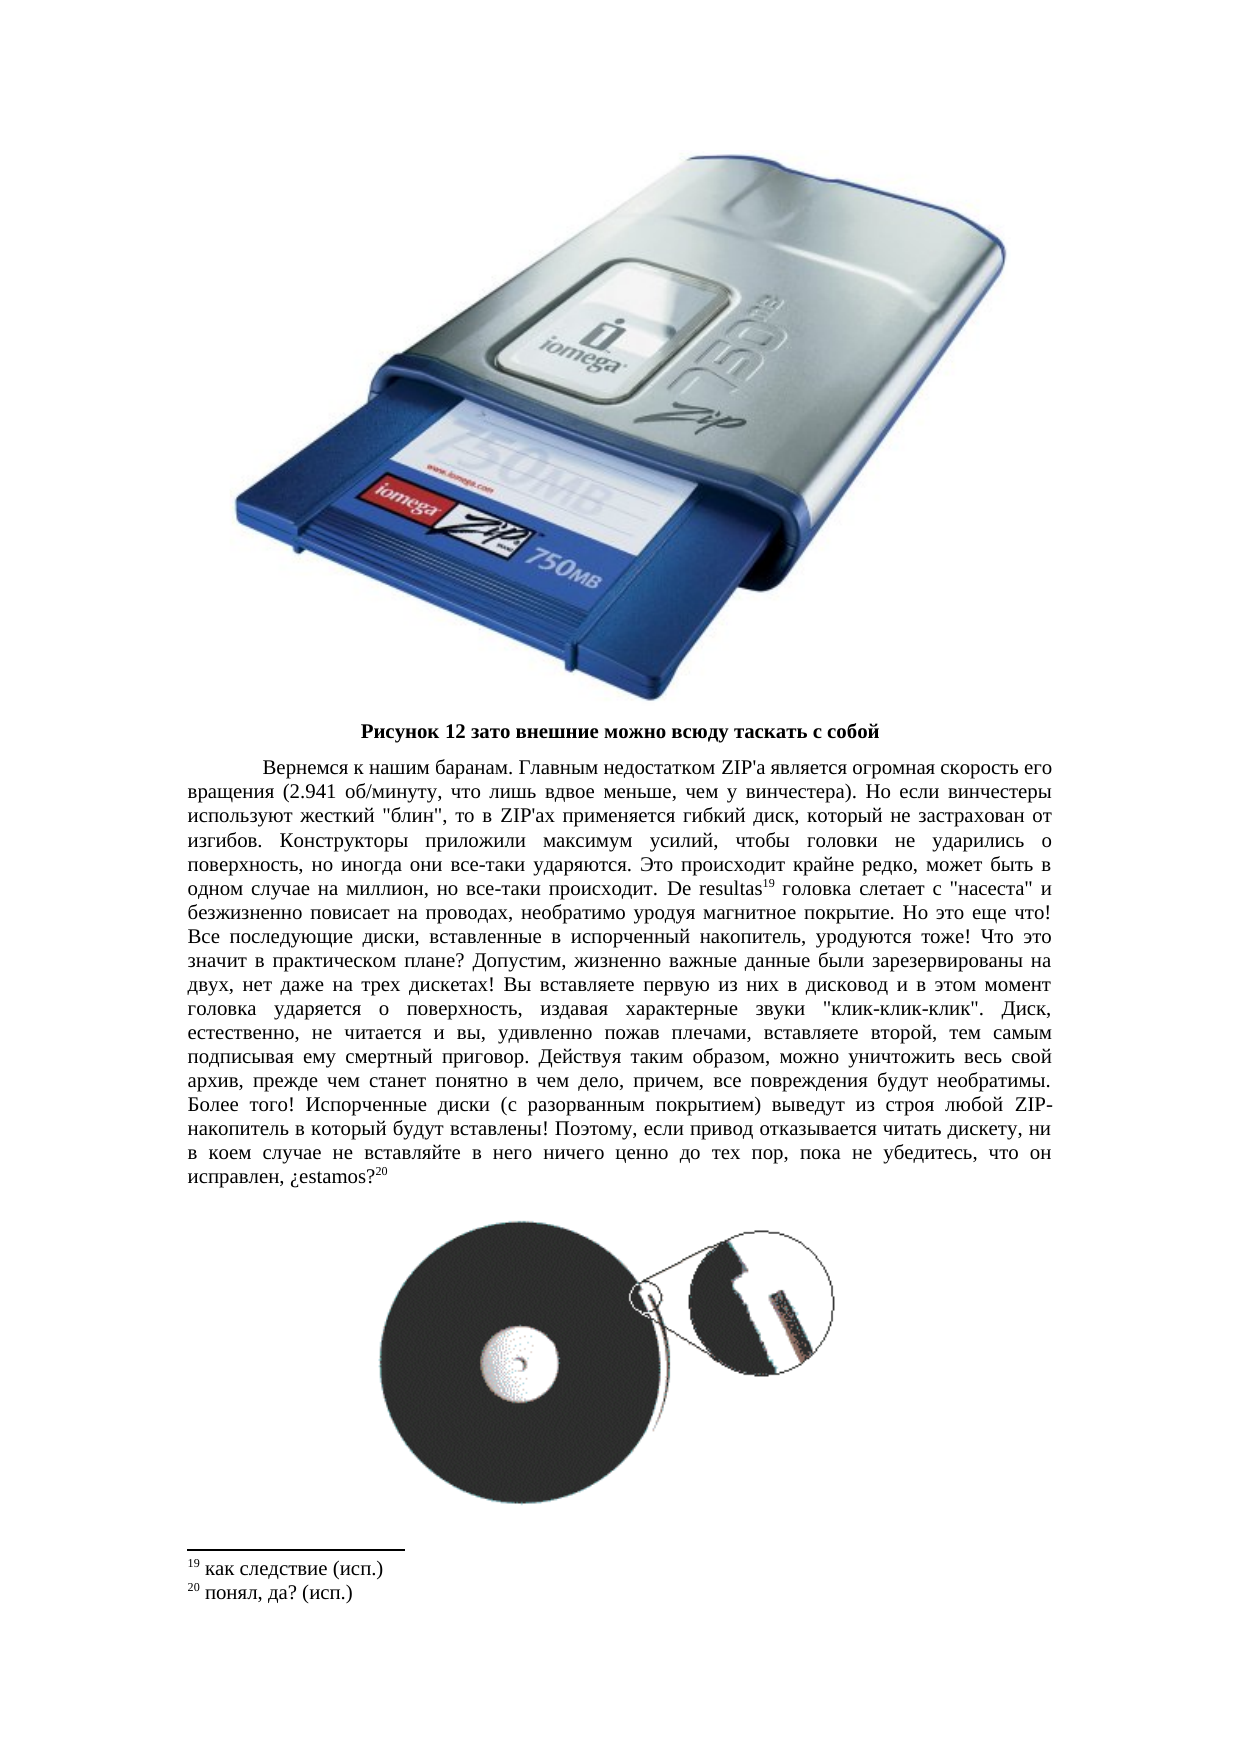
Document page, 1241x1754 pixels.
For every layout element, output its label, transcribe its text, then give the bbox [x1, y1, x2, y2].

text как следствие (исп.) [187, 1556, 1053, 1580]
text Рисунок 12 зато внешние можно всюду таскать с собой [187, 719, 1053, 743]
picture [375, 1212, 866, 1532]
picture [229, 150, 1011, 707]
text Вернемся к нашим баранам. Главным недостатком ZIP'а является огромная скорость его вращения (2.941 об/минуту, что лишь вдвое меньше, чем у винчестера). Но если винчестеры используют жесткий "блин", то в ZIP'ах применяется гибкий диск, который не застрахован от изгибов. Конструкторы приложили максимум усилий, чтобы головки не ударились о поверхность, но иногда они все-таки ударяются. Это происходит крайне редко, может быть в одном случае на миллион, но все-таки происходит. De resultas головка слетает с "насеста" и безжизненно повисает на проводах, необратимо уродуя магнитное покрытие. Но это еще что! Все последующие диски, вставленные в испорченный накопитель, уродуются тоже! Что это значит в практическом плане? Допустим, жизненно важные данные были зарезервированы на двух, нет даже на трех дискетах! Вы вставляете первую из них в дисковод и в этом момент головка ударяется о поверхность, издавая характерные звуки "клик-клик-клик". Диск, естественно, не читается и вы, удивленно пожав плечами, вставляете второй, тем самым подписывая ему смертный приговор. Действуя таким образом, можно уничтожить весь свой архив, прежде чем станет понятно в чем дело, причем, все повреждения будут необратимы. Более того! Испорченные диски (с разорванным покрытием) выведут из строя любой ZIP-накопитель в который будут вставлены! Поэтому, если привод отказывается читать дискету, ни в коем случае не вставляйте в него ничего ценно до тех пор, пока не убедитесь, что он исправлен, ¿estamos? [187, 755, 1053, 1188]
text понял, да? (исп.) [187, 1580, 1053, 1604]
